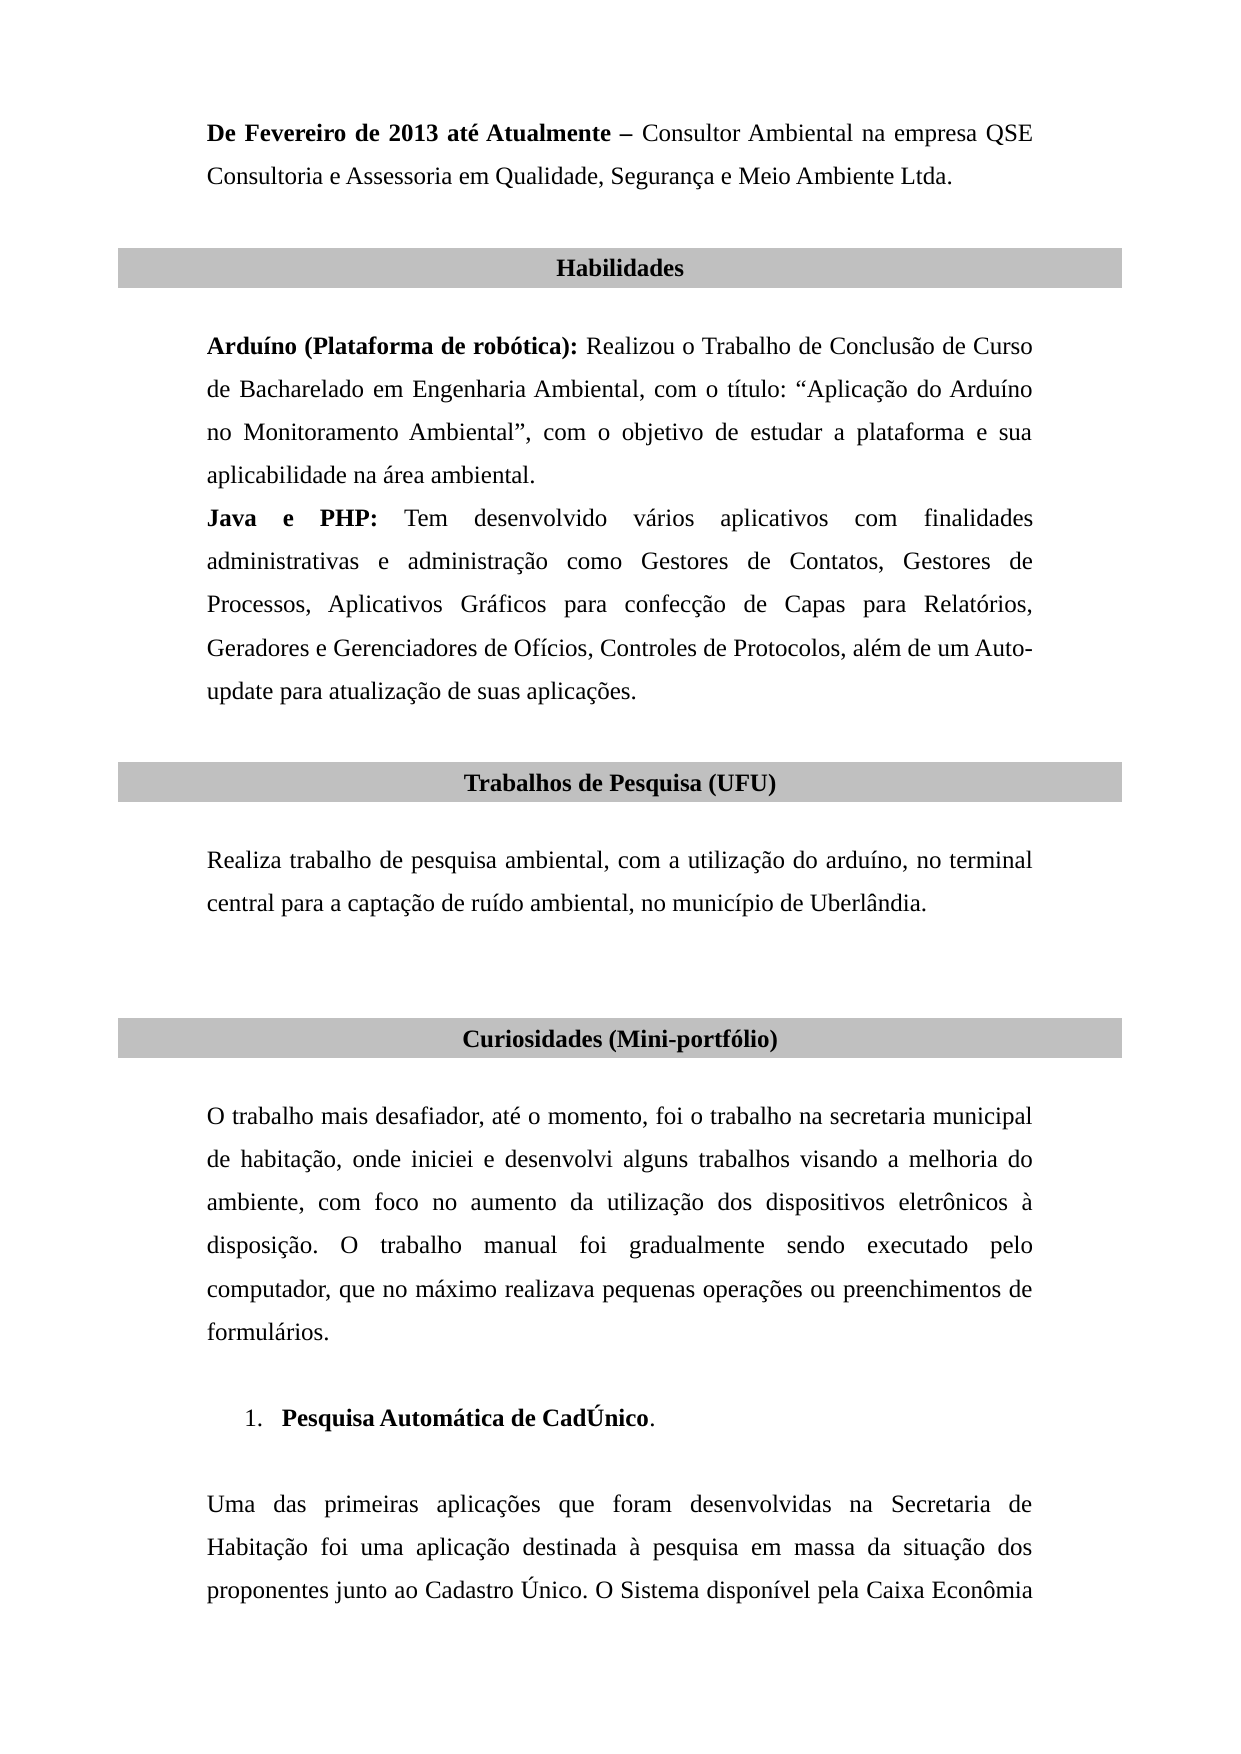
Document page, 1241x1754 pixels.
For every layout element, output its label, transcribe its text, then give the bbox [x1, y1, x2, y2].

table_header Habilidades [118, 248, 1122, 288]
table_header Curiosidades (Mini-portfólio) [118, 1018, 1122, 1058]
text O trabalho mais desafiador, até o momento, foi o trabalho na secretaria municipal de habitação, onde iniciei e desenvolvi alguns trabalhos visando a melhoria do ambiente, com foco no aumento da utilização dos dispositivos eletrônicos à disposição. O trabalho manual foi gradualmente sendo executado pelo computador, que no máximo realizava pequenas operações ou preenchimentos de formulários. [207, 1101, 1033, 1346]
text Java e PHP: Tem desenvolvido vários aplicativos com finalidades administrativas e administração como Gestores de Contatos, Gestores de Processos, Aplicativos Gráficos para confecção de Capas para Relatórios, Geradores e Gerenciadores de Ofícios, Controles de Protocolos, além de um Auto-update para atualização de suas aplicações. [207, 503, 1033, 704]
table_header Trabalhos de Pesquisa (UFU) [118, 762, 1122, 802]
text Arduíno (Plataforma de robótica): Realizou o Trabalho de Conclusão de Curso de Bacharelado em Engenharia Ambiental, com o título: “Aplicação do Arduíno no Monitoramento Ambiental”, com o objetivo de estudar a plataforma e sua aplicabilidade na área ambiental. [207, 331, 1033, 489]
text Uma das primeiras aplicações que foram desenvolvidas na Secretaria de Habitação foi uma aplicação destinada à pesquisa em massa da situação dos proponentes junto ao Cadastro Único. O Sistema disponível pela Caixa Econômia [207, 1489, 1033, 1604]
text De Fevereiro de 2013 até Atualmente – Consultor Ambiental na empresa QSE Consultoria e Assessoria em Qualidade, Segurança e Meio Ambiente Ltda. [207, 118, 1033, 190]
text Realiza trabalho de pesquisa ambiental, com a utilização do arduíno, no terminal central para a captação de ruído ambiental, no município de Uberlândia. [207, 845, 1033, 917]
list Pesquisa Automática de CadÚnico. [244, 1403, 1122, 1432]
